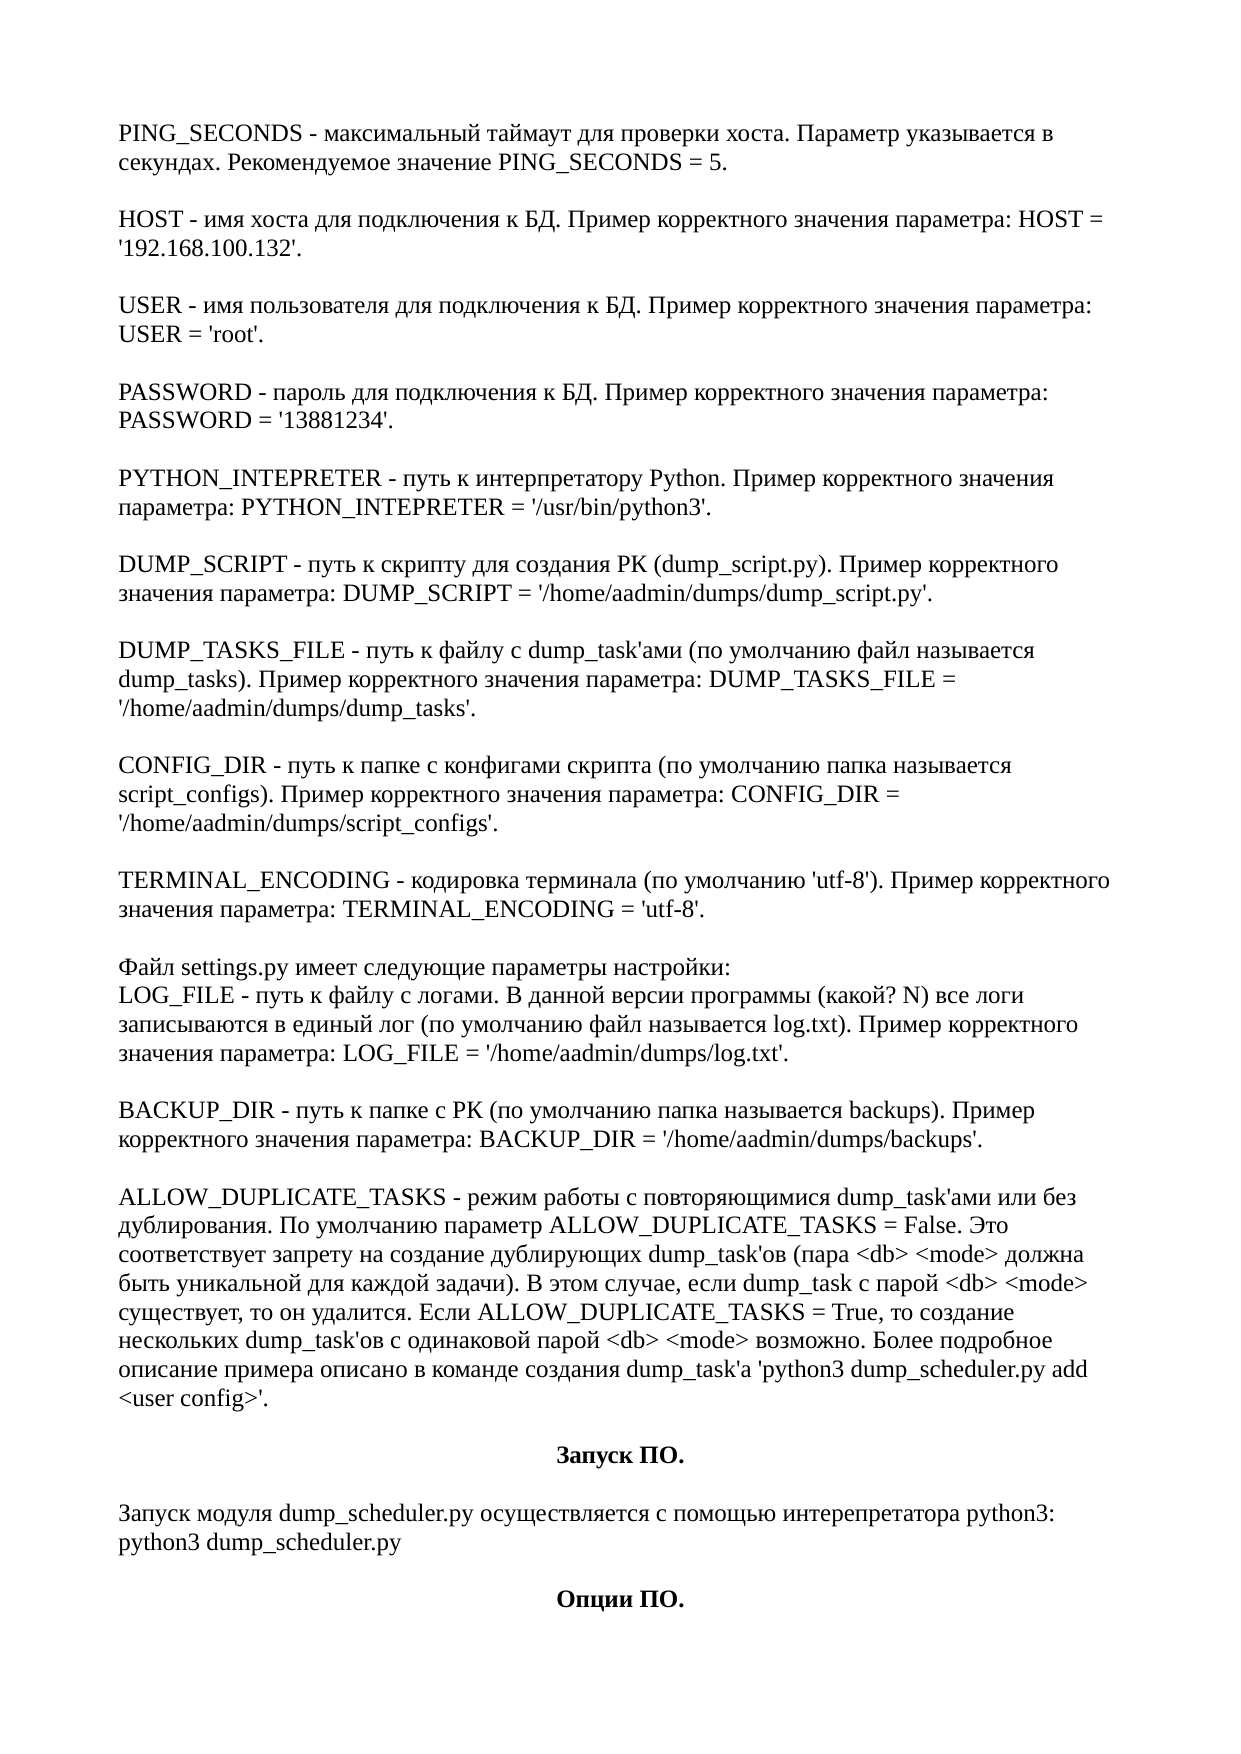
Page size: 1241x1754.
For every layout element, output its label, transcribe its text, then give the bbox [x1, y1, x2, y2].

text PASSWORD - пароль для подключения к БД. Пример корректного значения параметра: PASSWORD = '13881234'. [118, 377, 1122, 434]
text LOG_FILE - путь к файлу с логами. В данной версии программы (какой? N) все логи записываются в единый лог (по умолчанию файл называется log.txt). Пример корректного значения параметра: LOG_FILE = '/home/aadmin/dumps/log.txt'. [118, 981, 1122, 1067]
text USER - имя пользователя для подключения к БД. Пример корректного значения параметра: USER = 'root'. [118, 291, 1122, 348]
text Запуск модуля dump_scheduler.py осуществляется с помощью интерепретатора python3: [118, 1498, 1122, 1527]
text Опции ПО. [118, 1584, 1122, 1613]
text HOST - имя хоста для подключения к БД. Пример корректного значения параметра: HOST = '192.168.100.132'. [118, 204, 1122, 262]
text DUMP_SCRIPT - путь к скрипту для создания РК (dump_script.py). Пример корректного значения параметра: DUMP_SCRIPT = '/home/aadmin/dumps/dump_script.py'. [118, 549, 1122, 607]
text TERMINAL_ENCODING - кодировка терминала (по умолчанию 'utf-8'). Пример корректного значения параметра: TERMINAL_ENCODING = 'utf-8'. [118, 866, 1122, 923]
text CONFIG_DIR - путь к папке с конфигами скрипта (по умолчанию папка называется script_configs). Пример корректного значения параметра: CONFIG_DIR = '/home/aadmin/dumps/script_configs'. [118, 751, 1122, 837]
text DUMP_TASKS_FILE - путь к файлу с dump_task'ами (по умолчанию файл называется dump_tasks). Пример корректного значения параметра: DUMP_TASKS_FILE = '/home/aadmin/dumps/dump_tasks'. [118, 636, 1122, 722]
text Файл settings.py имеет следующие параметры настройки: [118, 952, 1122, 981]
text PYTHON_INTEPRETER - путь к интерпретатору Python. Пример корректного значения параметра: PYTHON_INTEPRETER = '/usr/bin/python3'. [118, 463, 1122, 521]
text PING_SECONDS - максимальный таймаут для проверки хоста. Параметр указывается в секундах. Рекомендуемое значение PING_SECONDS = 5. [118, 118, 1122, 176]
text python3 dump_scheduler.py [118, 1527, 1122, 1556]
text BACKUP_DIR - путь к папке с РК (по умолчанию папка называется backups). Пример корректного значения параметра: BACKUP_DIR = '/home/aadmin/dumps/backups'. [118, 1096, 1122, 1153]
text ALLOW_DUPLICATE_TASKS - режим работы с повторяющимися dump_task'ами или без дублирования. По умолчанию параметр ALLOW_DUPLICATE_TASKS = False. Это соответствует запрету на создание дублирующих dump_task'ов (пара <db> <mode> должна быть уникальной для каждой задачи). В этом случае, если dump_task с парой <db> <mode> существует, то он удалится. Если ALLOW_DUPLICATE_TASKS = True, то создание нескольких dump_task'ов с одинаковой парой <db> <mode> возможно. Более подробное описание примера описано в команде создания dump_task'а 'python3 dump_scheduler.py add <user config>'. [118, 1182, 1122, 1412]
text Запуск ПО. [118, 1441, 1122, 1469]
